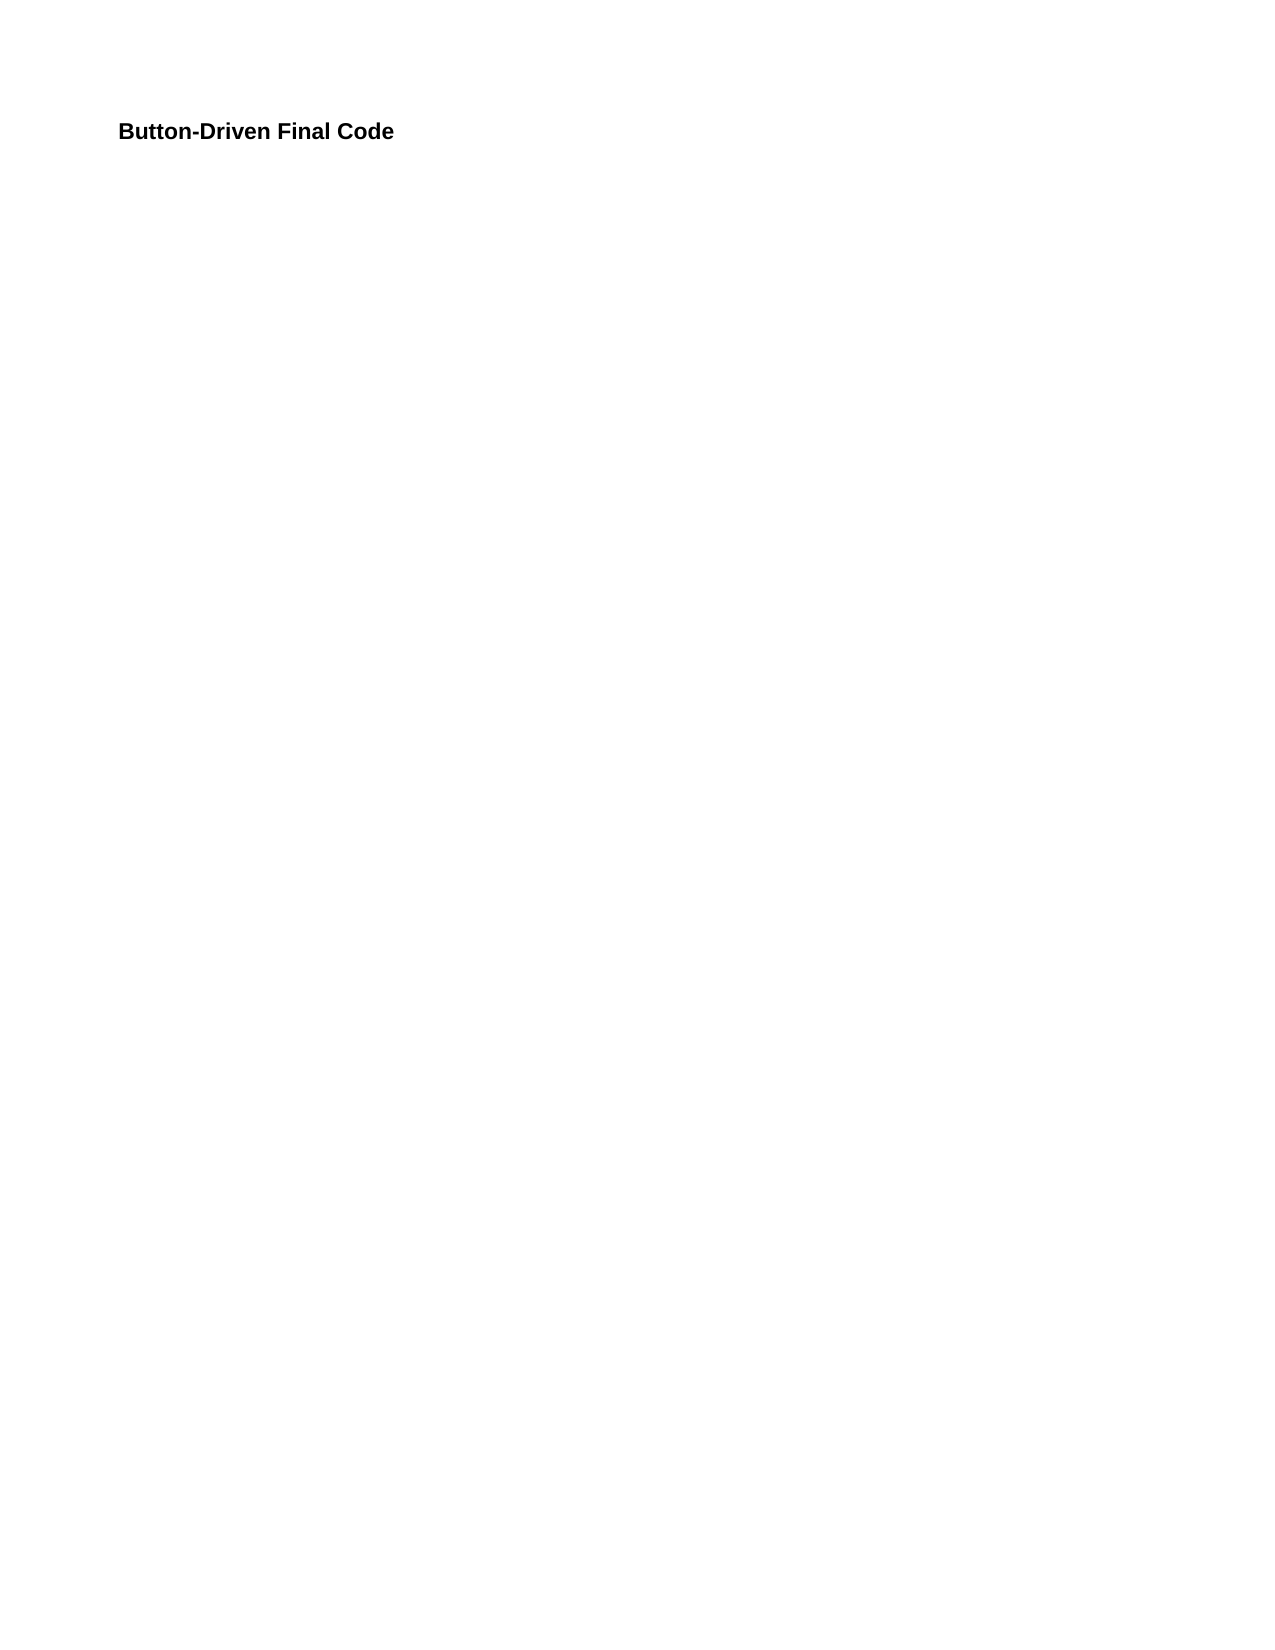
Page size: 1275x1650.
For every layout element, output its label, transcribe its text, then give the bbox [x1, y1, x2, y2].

text Button-Driven Final Code [118, 118, 1157, 144]
